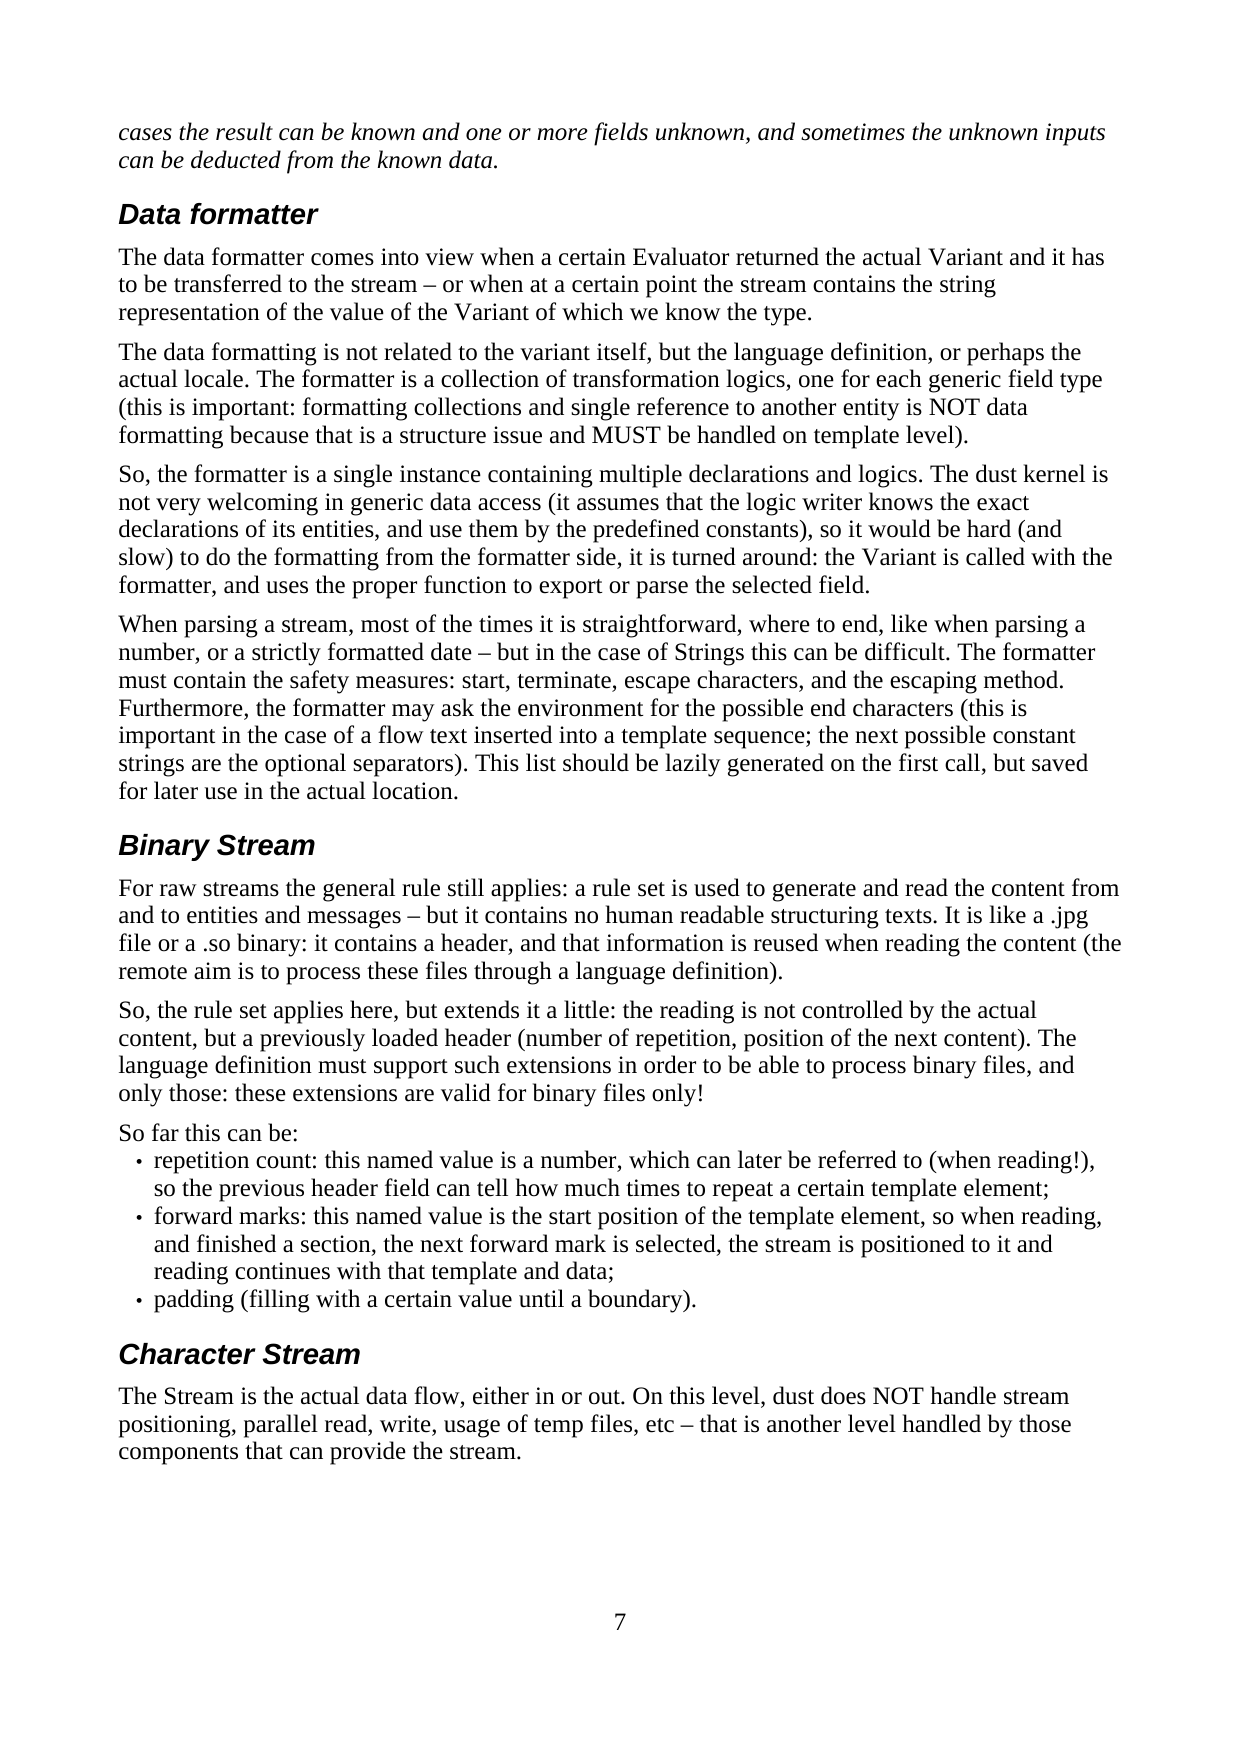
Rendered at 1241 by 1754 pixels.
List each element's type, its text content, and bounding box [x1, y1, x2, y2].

subtitle Data formatter [118, 198, 1122, 231]
subtitle Character Stream [118, 1338, 1122, 1370]
text cases the result can be known and one or more fields unknown, and sometimes the unknown inputs can be deducted from the known data. [118, 118, 1122, 173]
text When parsing a stream, most of the times it is straightforward, where to end, like when parsing a number, or a strictly formatted date – but in the case of Strings this can be difficult. The formatter must contain the safety measures: start, terminate, escape characters, and the escaping method. Furthermore, the formatter may ask the environment for the possible end characters (this is important in the case of a flow text inserted into a template sequence; the next possible constant strings are the optional separators). This list should be lazily generated on the first call, but saved for later use in the actual location. [118, 611, 1122, 804]
text The data formatting is not related to the variant itself, but the language definition, or perhaps the actual locale. The formatter is a collection of transformation logics, one for each generic field type (this is important: formatting collections and single reference to another entity is NOT data formatting because that is a structure issue and MUST be handled on template level). [118, 338, 1122, 448]
text So, the formatter is a single instance containing multiple declarations and logics. The dust kernel is not very welcoming in generic data access (it assumes that the logic writer knows the exact declarations of its entities, and use them by the predefined constants), so it would be hard (and slow) to do the formatting from the formatter side, it is turned around: the Variant is called with the formatter, and uses the proper function to export or parse the selected field. [118, 460, 1122, 599]
text The data formatter comes into view when a certain Evaluator returned the actual Variant and it has to be transferred to the stream – or when at a certain point the stream contains the string representation of the value of the Variant of which we know the type. [118, 243, 1122, 326]
text So, the rule set applies here, but extends it a little: the reading is not controlled by the actual content, but a previously loaded header (number of repetition, position of the next content). The language definition must support such extensions in order to be able to process binary files, and only those: these extensions are valid for binary files only! [118, 996, 1122, 1107]
list repetition count: this named value is a number, which can later be referred to (when reading!), so the previous header field can tell how much times to repeat a certain template element; [136, 1147, 1122, 1202]
list forward marks: this named value is the start position of the template element, so when reading, and finished a section, the next forward mark is selected, the stream is positioned to it and reading continues with that template and data; [136, 1202, 1122, 1285]
text For raw streams the general rule still applies: a rule set is used to generate and read the content from and to entities and messages – but it contains no human readable structuring texts. It is like a .jpg file or a .so binary: it contains a header, and that information is reused when reading the content (the remote aim is to process these files through a language definition). [118, 874, 1122, 984]
text So far this can be: [118, 1119, 1122, 1147]
list padding (filling with a certain value until a boundary). [136, 1285, 1122, 1313]
subtitle Binary Stream [118, 829, 1122, 862]
text The Stream is the actual data flow, either in or out. On this level, dust does NOT handle stream positioning, parallel read, write, usage of temp files, etc – that is another level handled by those components that can provide the stream. [118, 1382, 1122, 1465]
